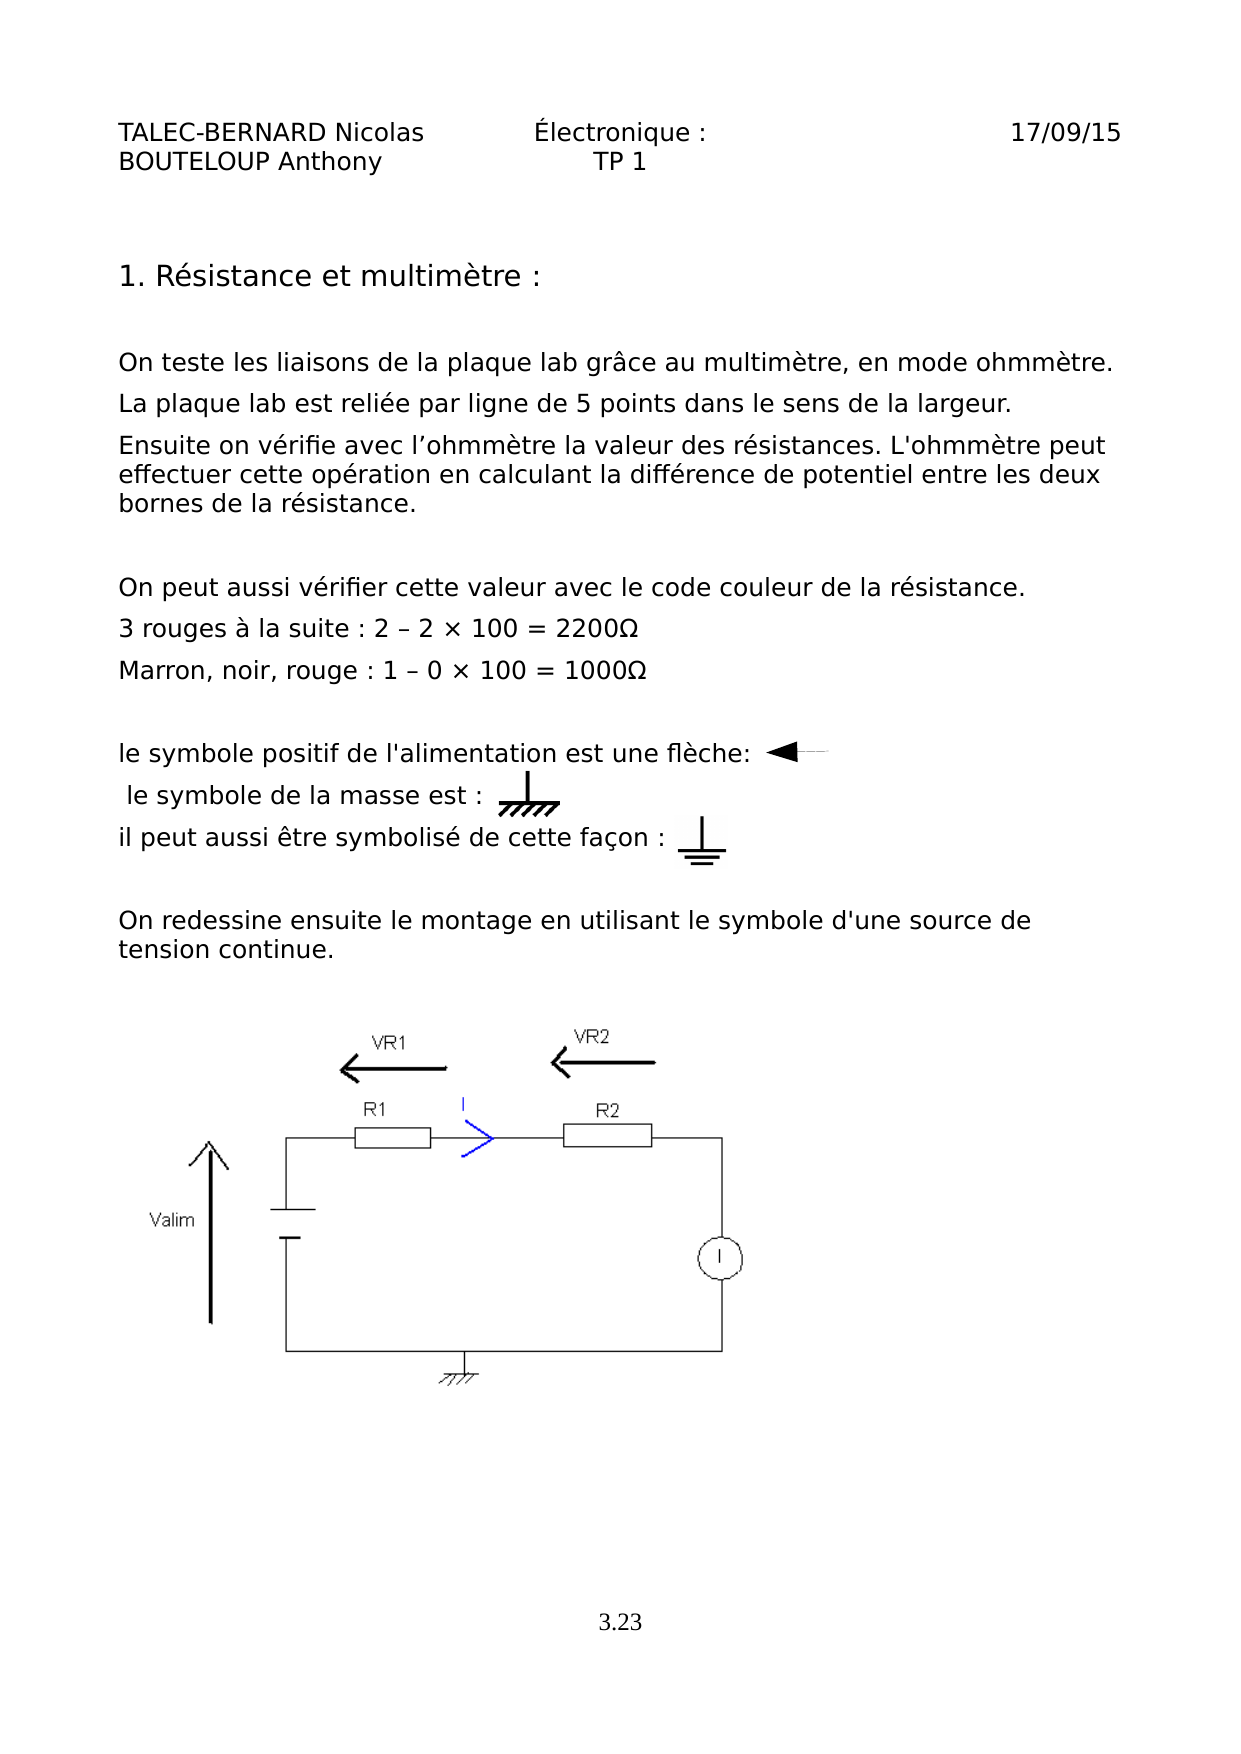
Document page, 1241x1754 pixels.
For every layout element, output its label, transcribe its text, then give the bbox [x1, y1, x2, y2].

text il peut aussi être symbolisé de cette façon : [118, 823, 674, 852]
text [560, 781, 1122, 810]
text 3 rouges à la suite : 2 – 2 × 100 = 2200Ω [118, 614, 1122, 644]
picture [674, 815, 728, 869]
text [728, 823, 1122, 852]
text Marron, noir, rouge : 1 – 0 × 100 = 1000Ω [118, 656, 1122, 685]
text On peut aussi vérifier cette valeur avec le code couleur de la résistance. [118, 573, 1122, 602]
text le symbole positif de l'alimentation est une flèche: [118, 739, 1122, 769]
text La plaque lab est reliée par ligne de 5 points dans le sens de la largeur. [118, 389, 1122, 419]
picture [497, 768, 560, 821]
text On teste les liaisons de la plaque lab grâce au multimètre, en mode ohmmètre. [118, 348, 1122, 377]
picture [116, 983, 1121, 1548]
subtitle 1. Résistance et multimètre : [118, 260, 1122, 294]
text Ensuite on vérifie avec l’ohmmètre la valeur des résistances. L'ohmmètre peut effectuer cette opération en calculant la différence de potentiel entre les deux bornes de la résistance. [118, 431, 1122, 519]
text On redessine ensuite le montage en utilisant le symbole d'une source de tension continue. [118, 906, 1122, 964]
text le symbole de la masse est : [118, 781, 497, 810]
